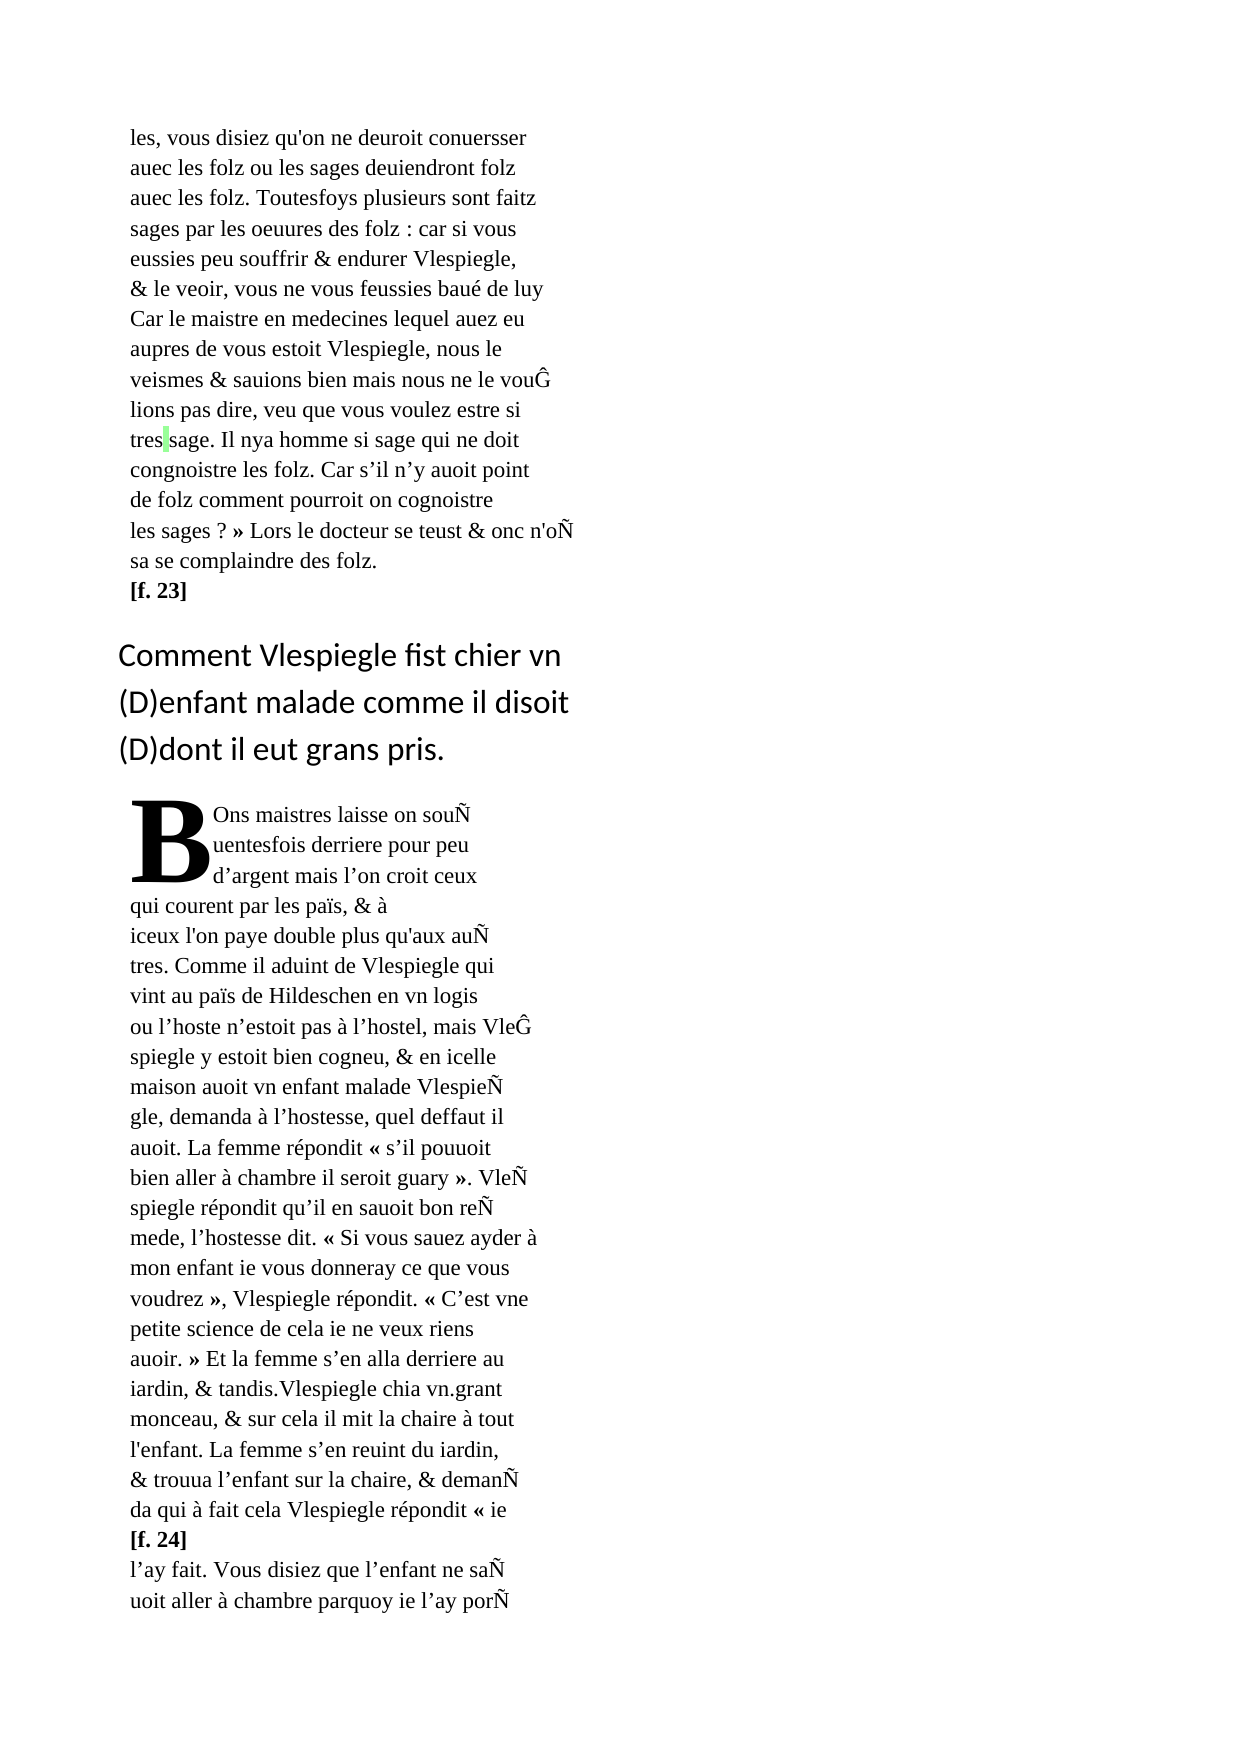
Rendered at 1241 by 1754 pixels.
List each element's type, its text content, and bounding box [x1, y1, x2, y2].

text les, vous disiez qu'on ne deuroit conuersser auec les folz ou les sages deuiendront folz auec les folz. Toutesfoys plusieurs sont faitz sages par les oeuures des folz : car si vous eussies peu souffrir & endurer Vlespiegle, & le veoir, vous ne vous feussies baué de luy Car le maistre en medecines lequel auez eu aupres de vous estoit Vlespiegle, nous le veismes & sauions bien mais nous ne le vouĜ lions pas dire, veu que vous voulez estre si tres sage. Il nya homme si sage qui ne doit congnoistre les folz. Car s’il n’y auoit point de folz comment pourroit on cognoistre les sages ? » Lors le docteur se teust & onc n'oÑ sa se complaindre des folz. [f. 23] [118, 118, 1122, 609]
text Comment Vlespiegle fist chier vn (D)enfant malade comme il disoit (D)dont il eut grans pris. [118, 634, 1122, 768]
text BOns maistres laisse on souÑ uentesfois derriere pour peu d’argent mais l’on croit ceux qui courent par les païs, & à iceux l'on paye double plus qu'aux auÑ tres. Comme il aduint de Vlespiegle qui vint au païs de Hildeschen en vn logis ou l’hoste n’estoit pas à l’hostel, mais VleĜ spiegle y estoit bien cogneu, & en icelle maison auoit vn enfant malade VlespieÑ gle, demanda à l’hostesse, quel deffaut il auoit. La femme répondit « s’il pouuoit bien aller à chambre il seroit guary ». VleÑ spiegle répondit qu’il en sauoit bon reÑ mede, l’hostesse dit. « Si vous sauez ayder à mon enfant ie vous donneray ce que vous voudrez », Vlespiegle répondit. « C’est vne petite science de cela ie ne veux riens auoir. » Et la femme s’en alla derriere au iardin, & tandis.Vlespiegle chia vn.grant monceau, & sur cela il mit la chaire à tout l'enfant. La femme s’en reuint du iardin, & trouua l’enfant sur la chaire, & demanÑ da qui à fait cela Vlespiegle répondit « ie [f. 24] l’ay fait. Vous disiez que l’enfant ne saÑ uoit aller à chambre parquoy ie l’ay porÑ [118, 795, 1122, 1619]
